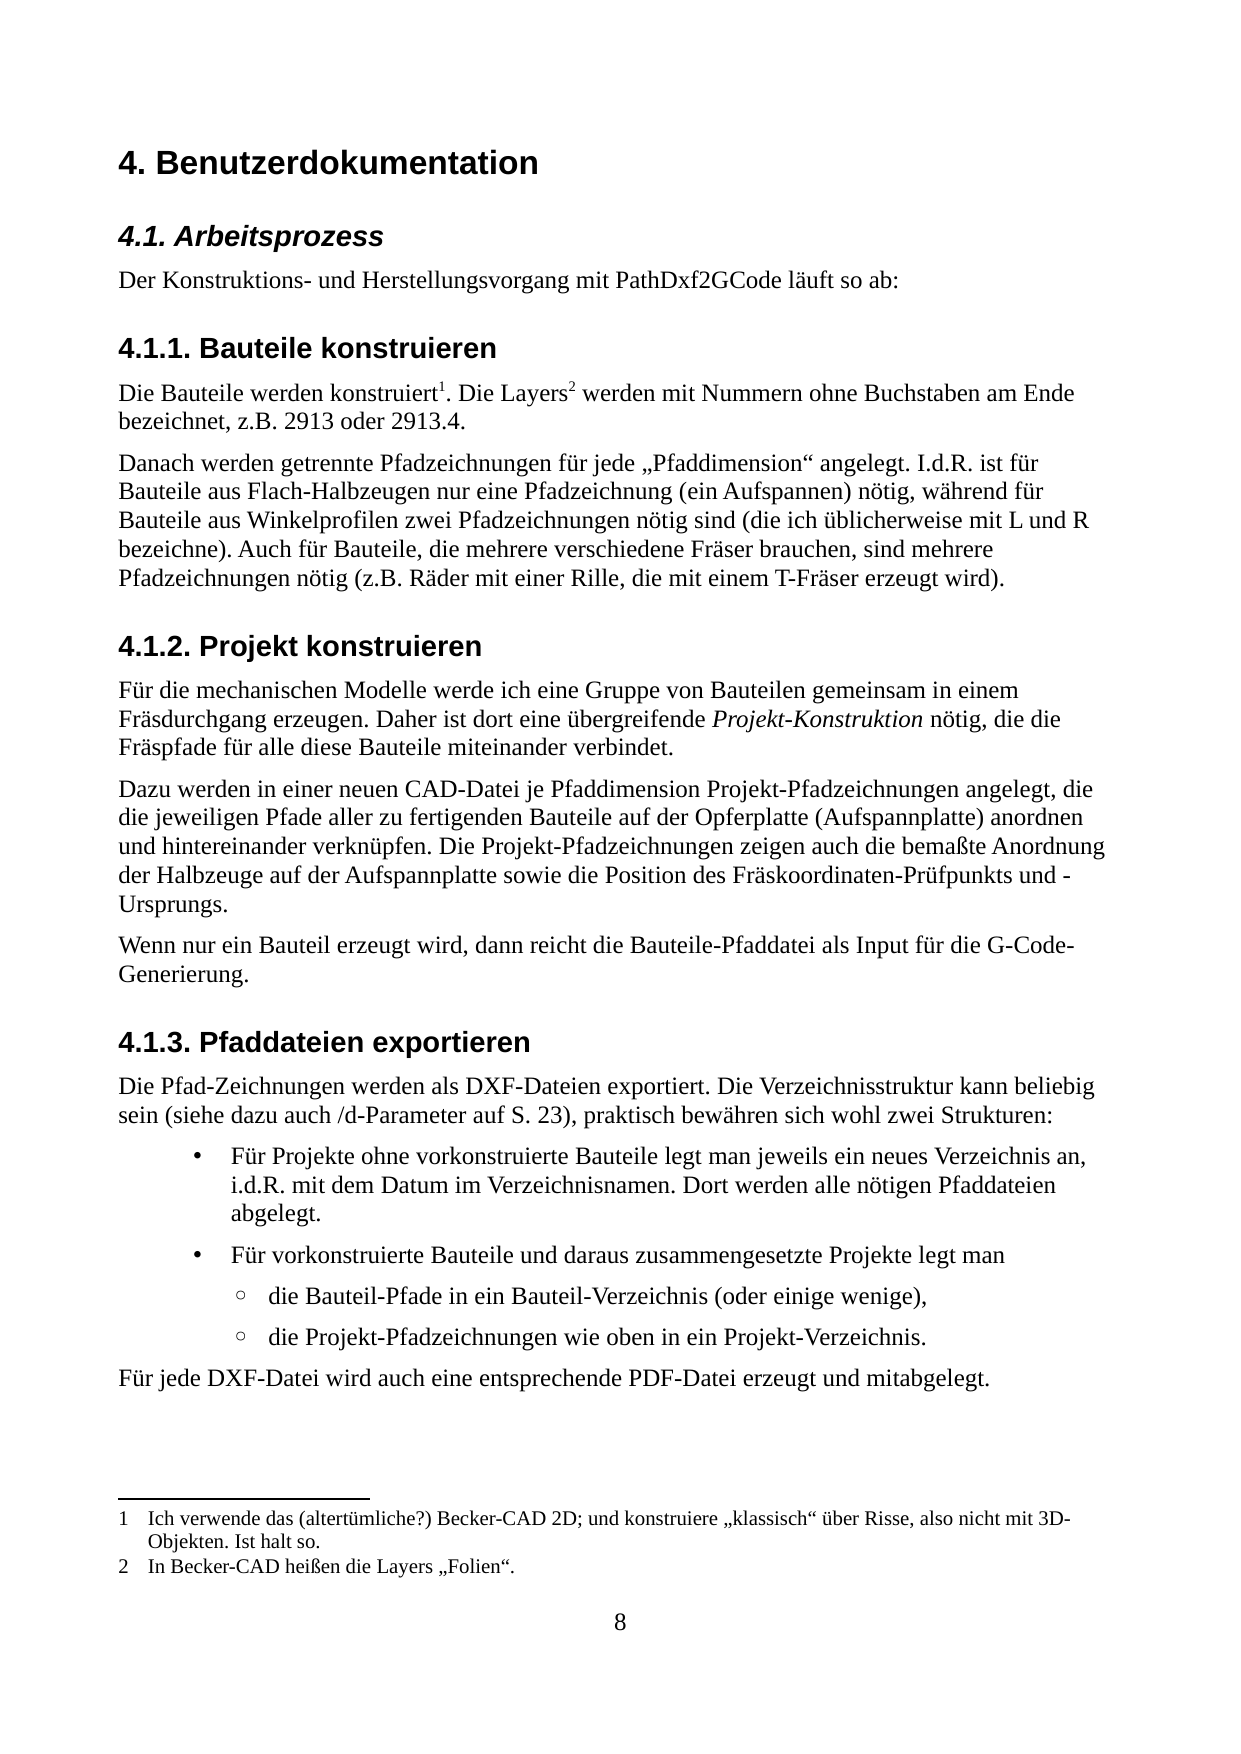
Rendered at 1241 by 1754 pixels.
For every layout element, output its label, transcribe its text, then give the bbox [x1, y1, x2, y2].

text Für die mechanischen Modelle werde ich eine Gruppe von Bauteilen gemeinsam in einem Fräsdurchgang erzeugen. Daher ist dort eine übergreifende Projekt-Konstruktion nötig, die die Fräspfade für alle diese Bauteile miteinander verbindet. [118, 675, 1122, 761]
text Für jede DXF-Datei wird auch eine entsprechende PDF-Datei erzeugt und mitabgelegt. [118, 1363, 1122, 1392]
text Ich verwende das (altertümliche?) Becker-CAD 2D; und konstruiere „klassisch“ über Risse, also nicht mit 3D-Objekten. Ist halt so. [118, 1505, 1122, 1553]
subtitle 4.1.3. Pfaddateien exportieren [118, 1025, 1122, 1058]
subtitle 4.1. Arbeitsprozess [118, 219, 1122, 253]
text Dazu werden in einer neuen CAD-Datei je Pfaddimension Projekt-Pfadzeichnungen angelegt, die die jeweiligen Pfade aller zu fertigenden Bauteile auf der Opferplatte (Aufspannplatte) anordnen und hintereinander verknüpfen. Die Projekt-Pfadzeichnungen zeigen auch die bemaßte Anordnung der Halbzeuge auf der Aufspannplatte sowie die Position des Fräskoordinaten-Prüfpunkts und -Ursprungs. [118, 774, 1122, 917]
text Die Bauteile werden konstruiert. Die Layers werden mit Nummern ohne Buchstaben am Ende bezeichnet, z.B. 2913 oder 2913.4. [118, 378, 1122, 435]
text Danach werden getrennte Pfadzeichnungen für jede „Pfaddimension“ angelegt. I.d.R. ist für Bauteile aus Flach-Halbzeugen nur eine Pfadzeichnung (ein Aufspannen) nötig, während für Bauteile aus Winkelprofilen zwei Pfadzeichnungen nötig sind (die ich üblicherweise mit L und R bezeichne). Auch für Bauteile, die mehrere verschiedene Fräser brauchen, sind mehrere Pfadzeichnungen nötig (z.B. Räder mit einer Rille, die mit einem T-Fräser erzeugt wird). [118, 448, 1122, 591]
subtitle 4.1.2. Projekt konstruieren [118, 629, 1122, 662]
list die Bauteil-Pfade in ein Bauteil-Verzeichnis (oder einige wenige), [231, 1281, 1122, 1310]
list Für vorkonstruierte Bauteile und daraus zusammengesetzte Projekte legt man [193, 1240, 1122, 1268]
subtitle 4. Benutzerdokumentation [118, 143, 1122, 182]
text In Becker-CAD heißen die Layers „Folien“. [118, 1553, 1122, 1578]
subtitle 4.1.1. Bauteile konstruieren [118, 332, 1122, 365]
text Die Pfad-Zeichnungen werden als DXF-Dateien exportiert. Die Verzeichnisstruktur kann beliebig sein (siehe dazu auch /d-Parameter auf S. 22), praktisch bewähren sich wohl zwei Strukturen: [118, 1071, 1122, 1128]
text Der Konstruktions- und Herstellungsvorgang mit PathDxf2GCode läuft so ab: [118, 265, 1122, 294]
list die Projekt-Pfadzeichnungen wie oben in ein Projekt-Verzeichnis. [231, 1322, 1122, 1351]
list Für Projekte ohne vorkonstruierte Bauteile legt man jeweils ein neues Verzeichnis an, i.d.R. mit dem Datum im Verzeichnisnamen. Dort werden alle nötigen Pfaddateien abgelegt. [193, 1141, 1122, 1227]
text Wenn nur ein Bauteil erzeugt wird, dann reicht die Bauteile-Pfaddatei als Input für die G-Code-Generierung. [118, 930, 1122, 987]
